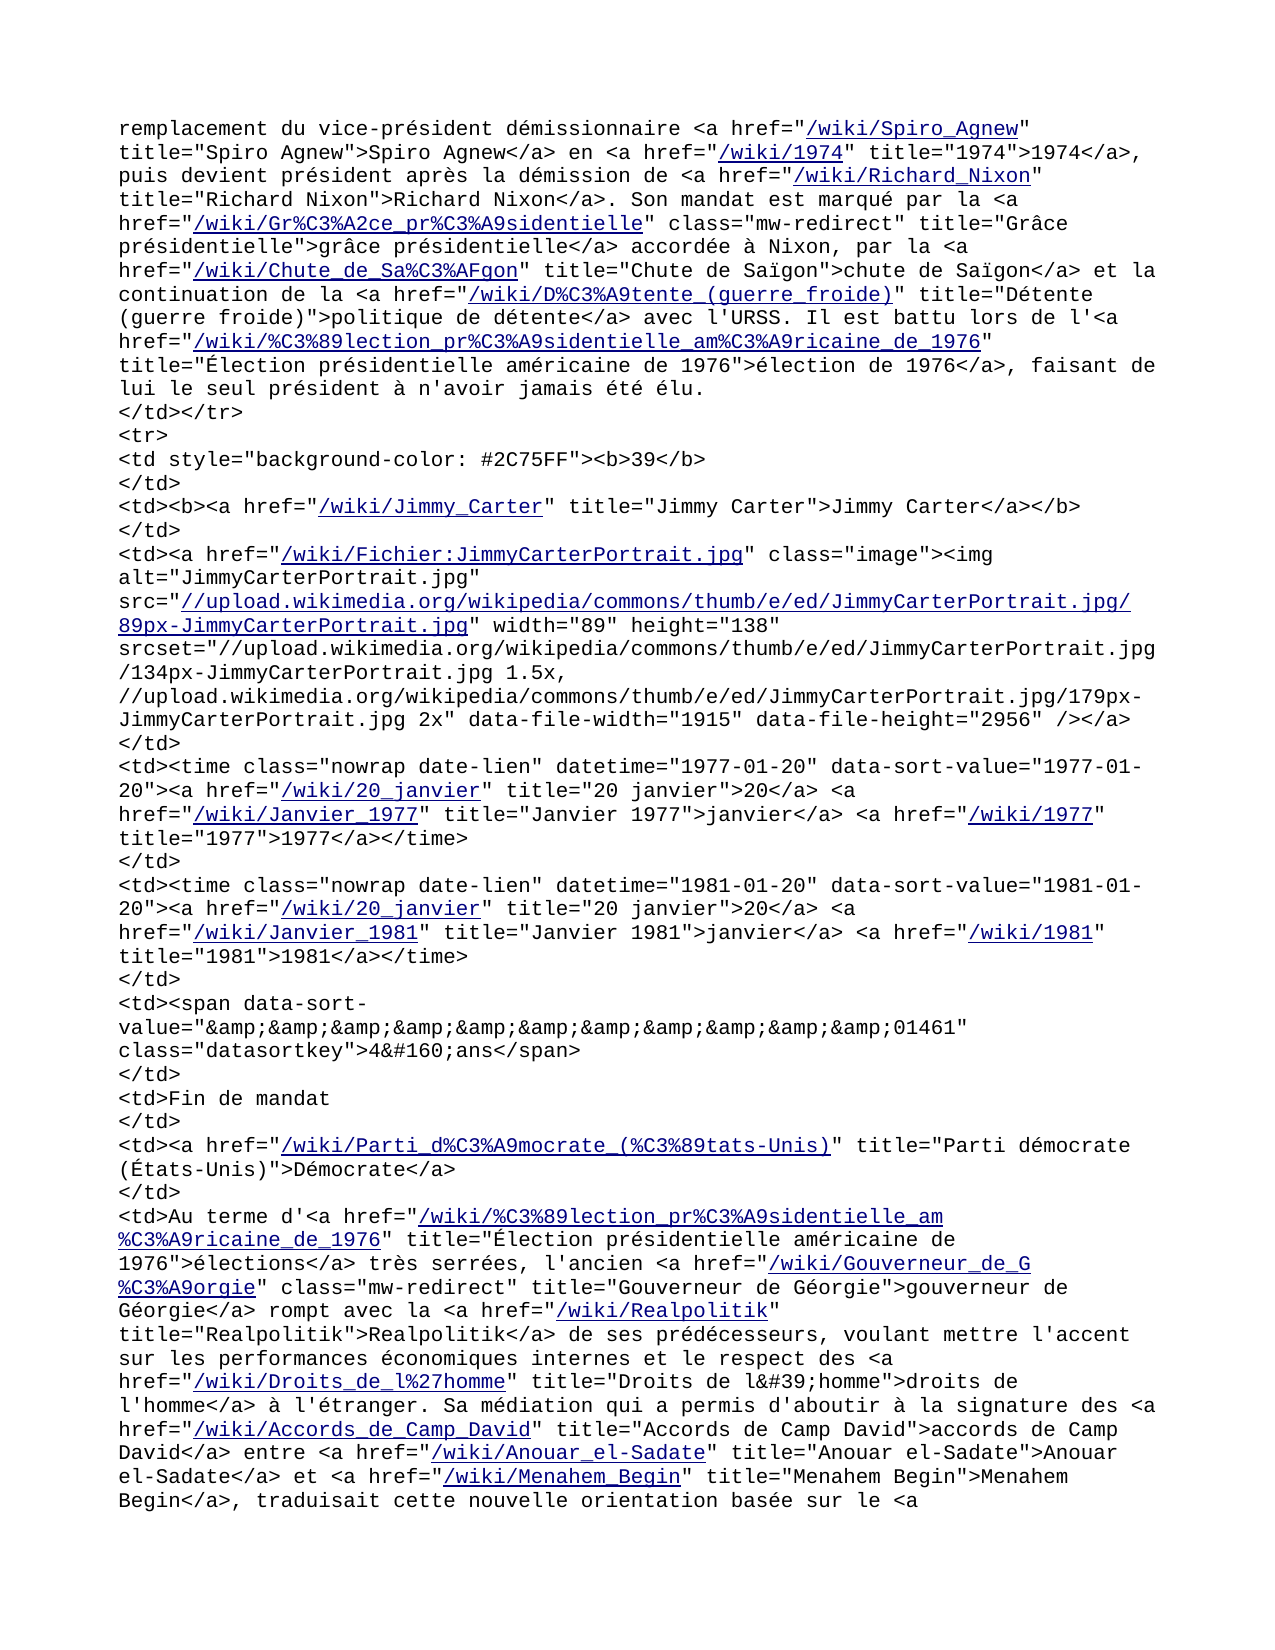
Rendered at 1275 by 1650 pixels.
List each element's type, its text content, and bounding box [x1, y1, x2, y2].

text <td>Fin de mandat [118, 1088, 1157, 1111]
text </td> [118, 1182, 1157, 1206]
text </td> [118, 473, 1157, 496]
text <td><time class="nowrap date-lien" datetime="1981-01-20" data-sort-value="1981-01-20"><a href="/wiki/20_janvier" title="20 janvier">20</a> <a href="/wiki/Janvier_1981" title="Janvier 1981">janvier</a> <a href="/wiki/1981" title="1981">1981</a></time> [118, 875, 1157, 969]
text <td><a href="/wiki/Fichier:JimmyCarterPortrait.jpg" class="image"><img alt="JimmyCarterPortrait.jpg" src="//upload.wikimedia.org/wikipedia/commons/thumb/e/ed/JimmyCarterPortrait.jpg/89px-JimmyCarterPortrait.jpg" width="89" height="138" srcset="//upload.wikimedia.org/wikipedia/commons/thumb/e/ed/JimmyCarterPortrait.jpg/134px-JimmyCarterPortrait.jpg 1.5x, //upload.wikimedia.org/wikipedia/commons/thumb/e/ed/JimmyCarterPortrait.jpg/179px-JimmyCarterPortrait.jpg 2x" data-file-width="1915" data-file-height="2956" /></a> [118, 544, 1157, 733]
text </td> [118, 733, 1157, 757]
text <tr> [118, 426, 1157, 449]
text </td> [118, 851, 1157, 875]
text <td><b><a href="/wiki/Jimmy_Carter" title="Jimmy Carter">Jimmy Carter</a></b> [118, 496, 1157, 520]
text remplacement du vice-président démissionnaire <a href="/wiki/Spiro_Agnew" title="Spiro Agnew">Spiro Agnew</a> en <a href="/wiki/1974" title="1974">1974</a>, puis devient président après la démission de <a href="/wiki/Richard_Nixon" title="Richard Nixon">Richard Nixon</a>. Son mandat est marqué par la <a href="/wiki/Gr%C3%A2ce_pr%C3%A9sidentielle" class="mw-redirect" title="Grâce présidentielle">grâce présidentielle</a> accordée à Nixon, par la <a href="/wiki/Chute_de_Sa%C3%AFgon" title="Chute de Saïgon">chute de Saïgon</a> et la continuation de la <a href="/wiki/D%C3%A9tente_(guerre_froide)" title="Détente (guerre froide)">politique de détente</a> avec l'URSS. Il est battu lors de l'<a href="/wiki/%C3%89lection_pr%C3%A9sidentielle_am%C3%A9ricaine_de_1976" title="Élection présidentielle américaine de 1976">élection de 1976</a>, faisant de lui le seul président à n'avoir jamais été élu. [118, 118, 1157, 402]
text </td> [118, 1064, 1157, 1088]
text </td> [118, 520, 1157, 544]
text </td></tr> [118, 402, 1157, 426]
text </td> [118, 969, 1157, 993]
text <td style="background-color: #2C75FF"><b>39</b> [118, 449, 1157, 473]
text <td><time class="nowrap date-lien" datetime="1977-01-20" data-sort-value="1977-01-20"><a href="/wiki/20_janvier" title="20 janvier">20</a> <a href="/wiki/Janvier_1977" title="Janvier 1977">janvier</a> <a href="/wiki/1977" title="1977">1977</a></time> [118, 757, 1157, 851]
text <td><span data-sort-value="&amp;&amp;&amp;&amp;&amp;&amp;&amp;&amp;&amp;&amp;&amp;01461" class="datasortkey">4&#160;ans</span> [118, 993, 1157, 1064]
text </td> [118, 1111, 1157, 1135]
text <td><a href="/wiki/Parti_d%C3%A9mocrate_(%C3%89tats-Unis)" title="Parti démocrate (États-Unis)">Démocrate</a> [118, 1135, 1157, 1182]
text <td>Au terme d'<a href="/wiki/%C3%89lection_pr%C3%A9sidentielle_am%C3%A9ricaine_de_1976" title="Élection présidentielle américaine de 1976">élections</a> très serrées, l'ancien <a href="/wiki/Gouverneur_de_G%C3%A9orgie" class="mw-redirect" title="Gouverneur de Géorgie">gouverneur de Géorgie</a> rompt avec la <a href="/wiki/Realpolitik" title="Realpolitik">Realpolitik</a> de ses prédécesseurs, voulant mettre l'accent sur les performances économiques internes et le respect des <a href="/wiki/Droits_de_l%27homme" title="Droits de l&#39;homme">droits de l'homme</a> à l'étranger. Sa médiation qui a permis d'aboutir à la signature des <a href="/wiki/Accords_de_Camp_David" title="Accords de Camp David">accords de Camp David</a> entre <a href="/wiki/Anouar_el-Sadate" title="Anouar el-Sadate">Anouar el-Sadate</a> et <a href="/wiki/Menahem_Begin" title="Menahem Begin">Menahem Begin</a>, traduisait cette nouvelle orientation basée sur le <a [118, 1206, 1157, 1513]
